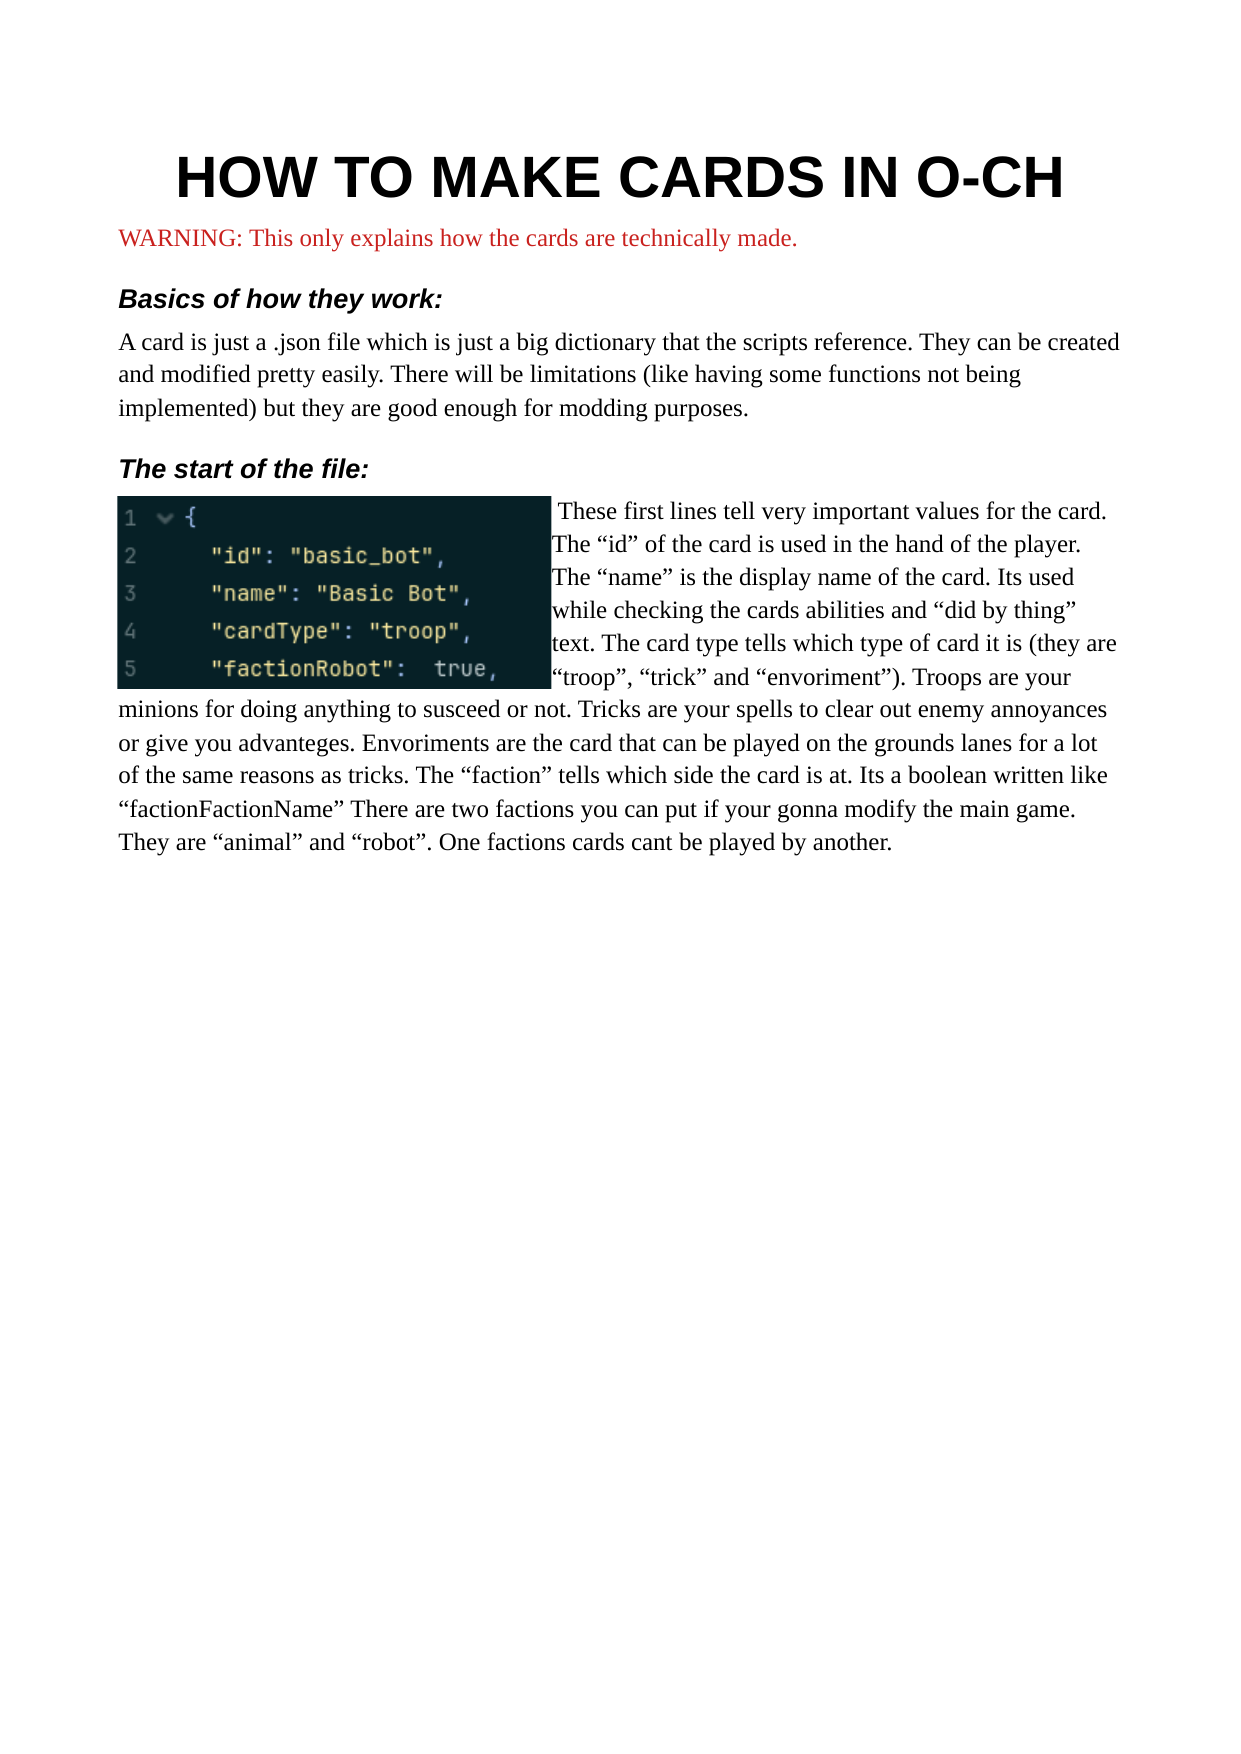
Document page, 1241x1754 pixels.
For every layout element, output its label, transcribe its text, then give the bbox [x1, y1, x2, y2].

text WARNING: This only explains how the cards are technically made. [118, 223, 1122, 251]
subtitle The start of the file: [118, 453, 1122, 484]
picture [117, 496, 552, 689]
text A card is just a .json file which is just a big dictionary that the scripts reference. They can be created and modified pretty easily. There will be limitations (like having some functions not being implemented) but they are good enough for modding purposes. [118, 327, 1122, 421]
subtitle Basics of how they work: [118, 283, 1122, 314]
title HOW TO MAKE CARDS IN O-CH [118, 143, 1122, 210]
text These first lines tell very important values for the card. The “id” of the card is used in the hand of the player. The “name” is the display name of the card. Its used while checking the cards abilities and “did by thing” text. The card type tells which type of card it is (they are “troop”, “trick” and “envoriment”). Troops are your minions for doing anything to susceed or not. Tricks are your spells to clear out enemy annoyances or give you advanteges. Envoriments are the card that can be played on the grounds lanes for a lot of the same reasons as tricks. The “faction” tells which side the card is at. Its a boolean written like “factionFactionName” There are two factions you can put if your gonna modify the main game. They are “animal” and “robot”. One factions cards cant be played by another. [118, 496, 1122, 855]
